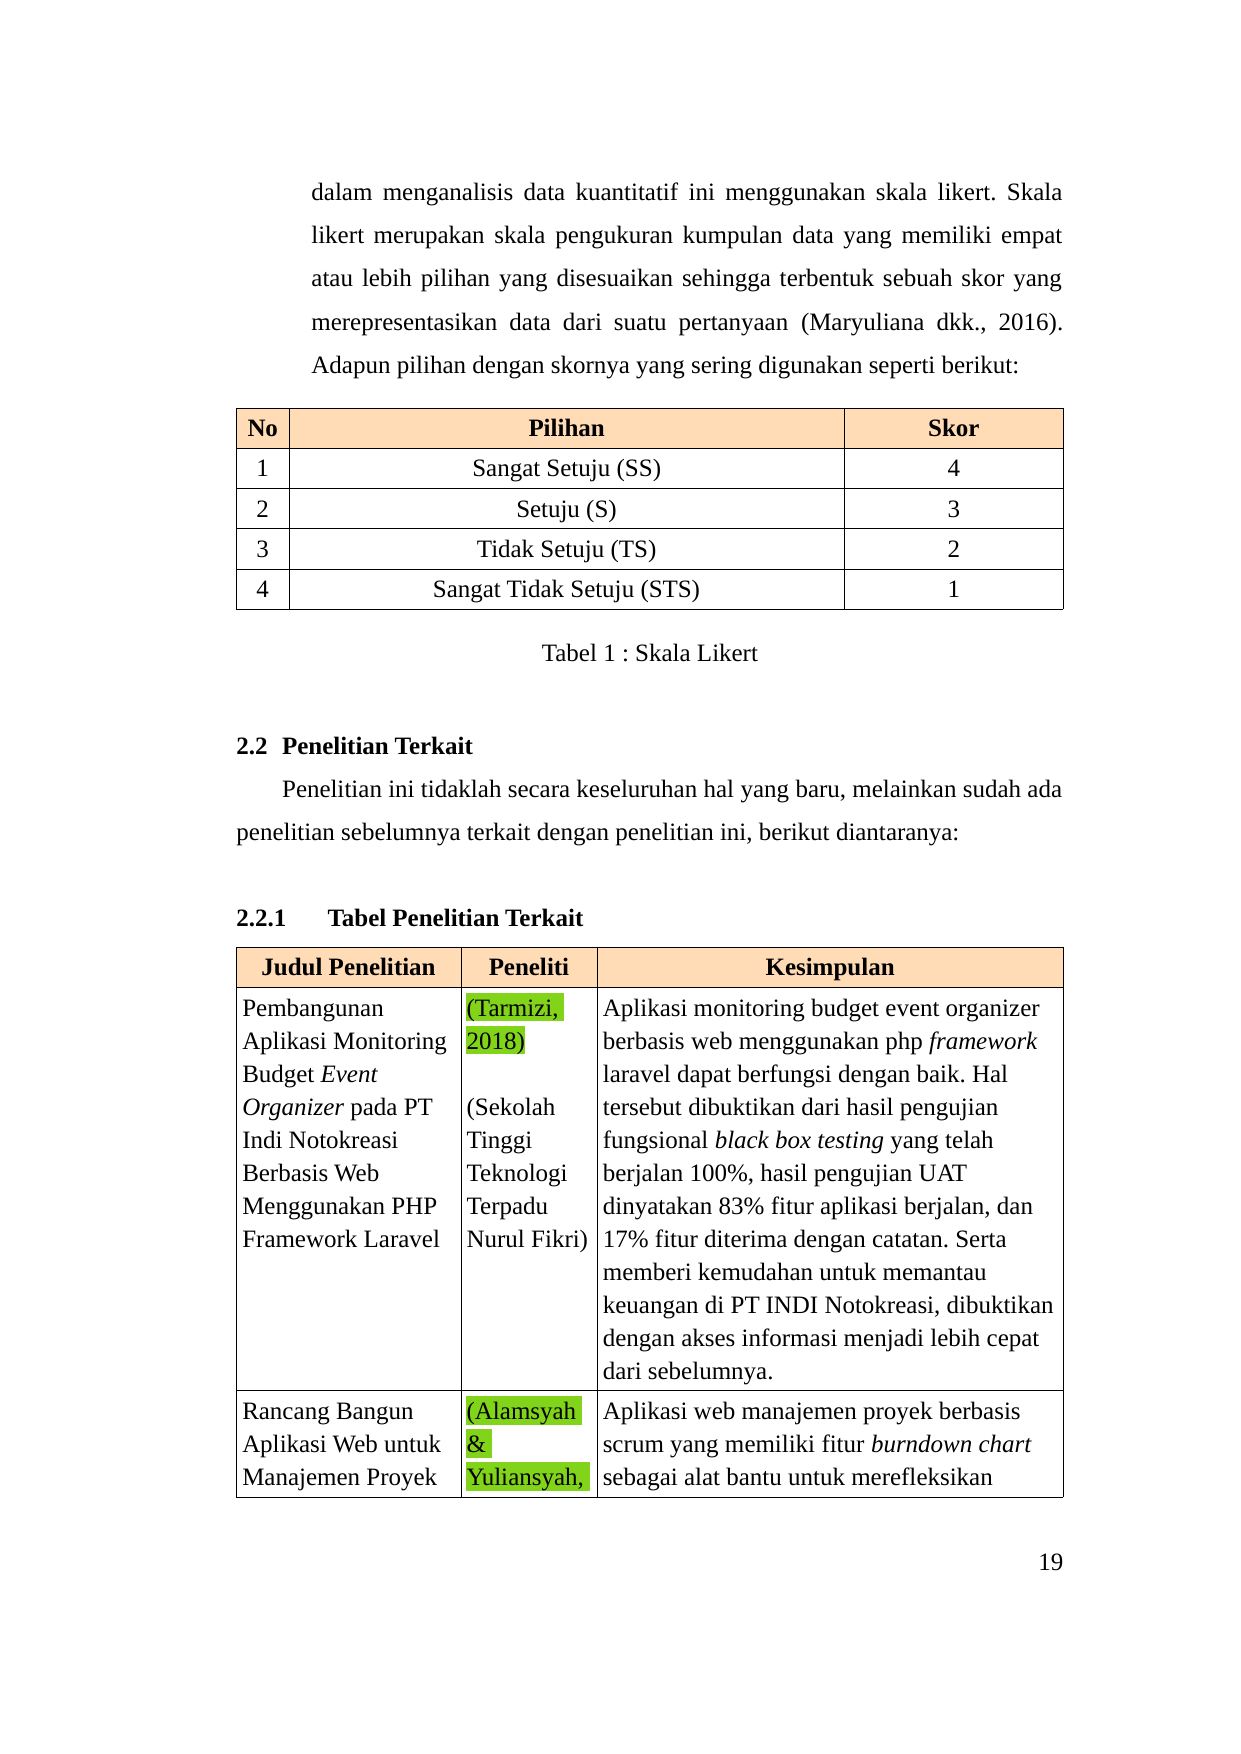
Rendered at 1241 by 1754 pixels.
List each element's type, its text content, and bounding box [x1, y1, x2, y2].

table_cell (Tarmizi, 2018) (Sekolah Tinggi Teknologi Terpadu Nurul Fikri) [462, 988, 597, 1390]
table_cell Sangat Setuju (SS) [290, 449, 844, 488]
table_cell 3 [237, 529, 289, 569]
text Penelitian ini tidaklah secara keseluruhan hal yang baru, melainkan sudah ada penelitian sebelumnya terkait dengan penelitian ini, berikut diantaranya: [236, 774, 1063, 846]
table_cell Pembangunan Aplikasi Monitoring Budget Event Organizer pada PT Indi Notokreasi Berbasis Web Menggunakan PHP Framework Laravel [237, 988, 461, 1390]
table_cell Rancang Bangun Aplikasi Web untuk Manajemen Proyek [237, 1391, 461, 1497]
list dalam menganalisis data kuantitatif ini menggunakan skala likert. Skala likert merupakan skala pengukuran kumpulan data yang memiliki empat atau lebih pilihan yang disesuaikan sehingga terbentuk sebuah skor yang merepresentasikan data dari suatu pertanyaan (Maryuliana dkk., 2016). Adapun pilihan dengan skornya yang sering digunakan seperti berikut: [274, 177, 1063, 378]
table_header Judul Penelitian [237, 948, 461, 987]
table_header Kesimpulan [598, 948, 1063, 987]
subtitle 2.2 Penelitian Terkait [236, 731, 1063, 760]
table_cell 1 [845, 570, 1063, 609]
table_cell 4 [237, 570, 289, 609]
table_header Pilihan [290, 409, 844, 448]
table_cell 2 [845, 529, 1063, 569]
subtitle 2.2.1 Tabel Penelitian Terkait [236, 903, 1063, 932]
table_cell 4 [845, 449, 1063, 488]
table_header No [237, 409, 289, 448]
table_cell 2 [237, 489, 289, 528]
table_cell Tidak Setuju (TS) [290, 529, 844, 569]
table_cell Aplikasi web manajemen proyek berbasis scrum yang memiliki fitur burndown chart sebagai alat bantu untuk merefleksikan [598, 1391, 1063, 1497]
table_header Skor [845, 409, 1063, 448]
table_cell Sangat Tidak Setuju (STS) [290, 570, 844, 609]
table_cell 3 [845, 489, 1063, 528]
table_cell 1 [237, 449, 289, 488]
table_cell Aplikasi monitoring budget event organizer berbasis web menggunakan php framework laravel dapat berfungsi dengan baik. Hal tersebut dibuktikan dari hasil pengujian fungsional black box testing yang telah berjalan 100%, hasil pengujian UAT dinyatakan 83% fitur aplikasi berjalan, dan 17% fitur diterima dengan catatan. Serta memberi kemudahan untuk memantau keuangan di PT INDI Notokreasi, dibuktikan dengan akses informasi menjadi lebih cepat dari sebelumnya. [598, 988, 1063, 1390]
table_cell (Alamsyah & Yuliansyah, [462, 1391, 597, 1497]
text Tabel 1 : Skala Likert [236, 638, 1063, 667]
table_header Peneliti [462, 948, 597, 987]
table_cell Setuju (S) [290, 489, 844, 528]
